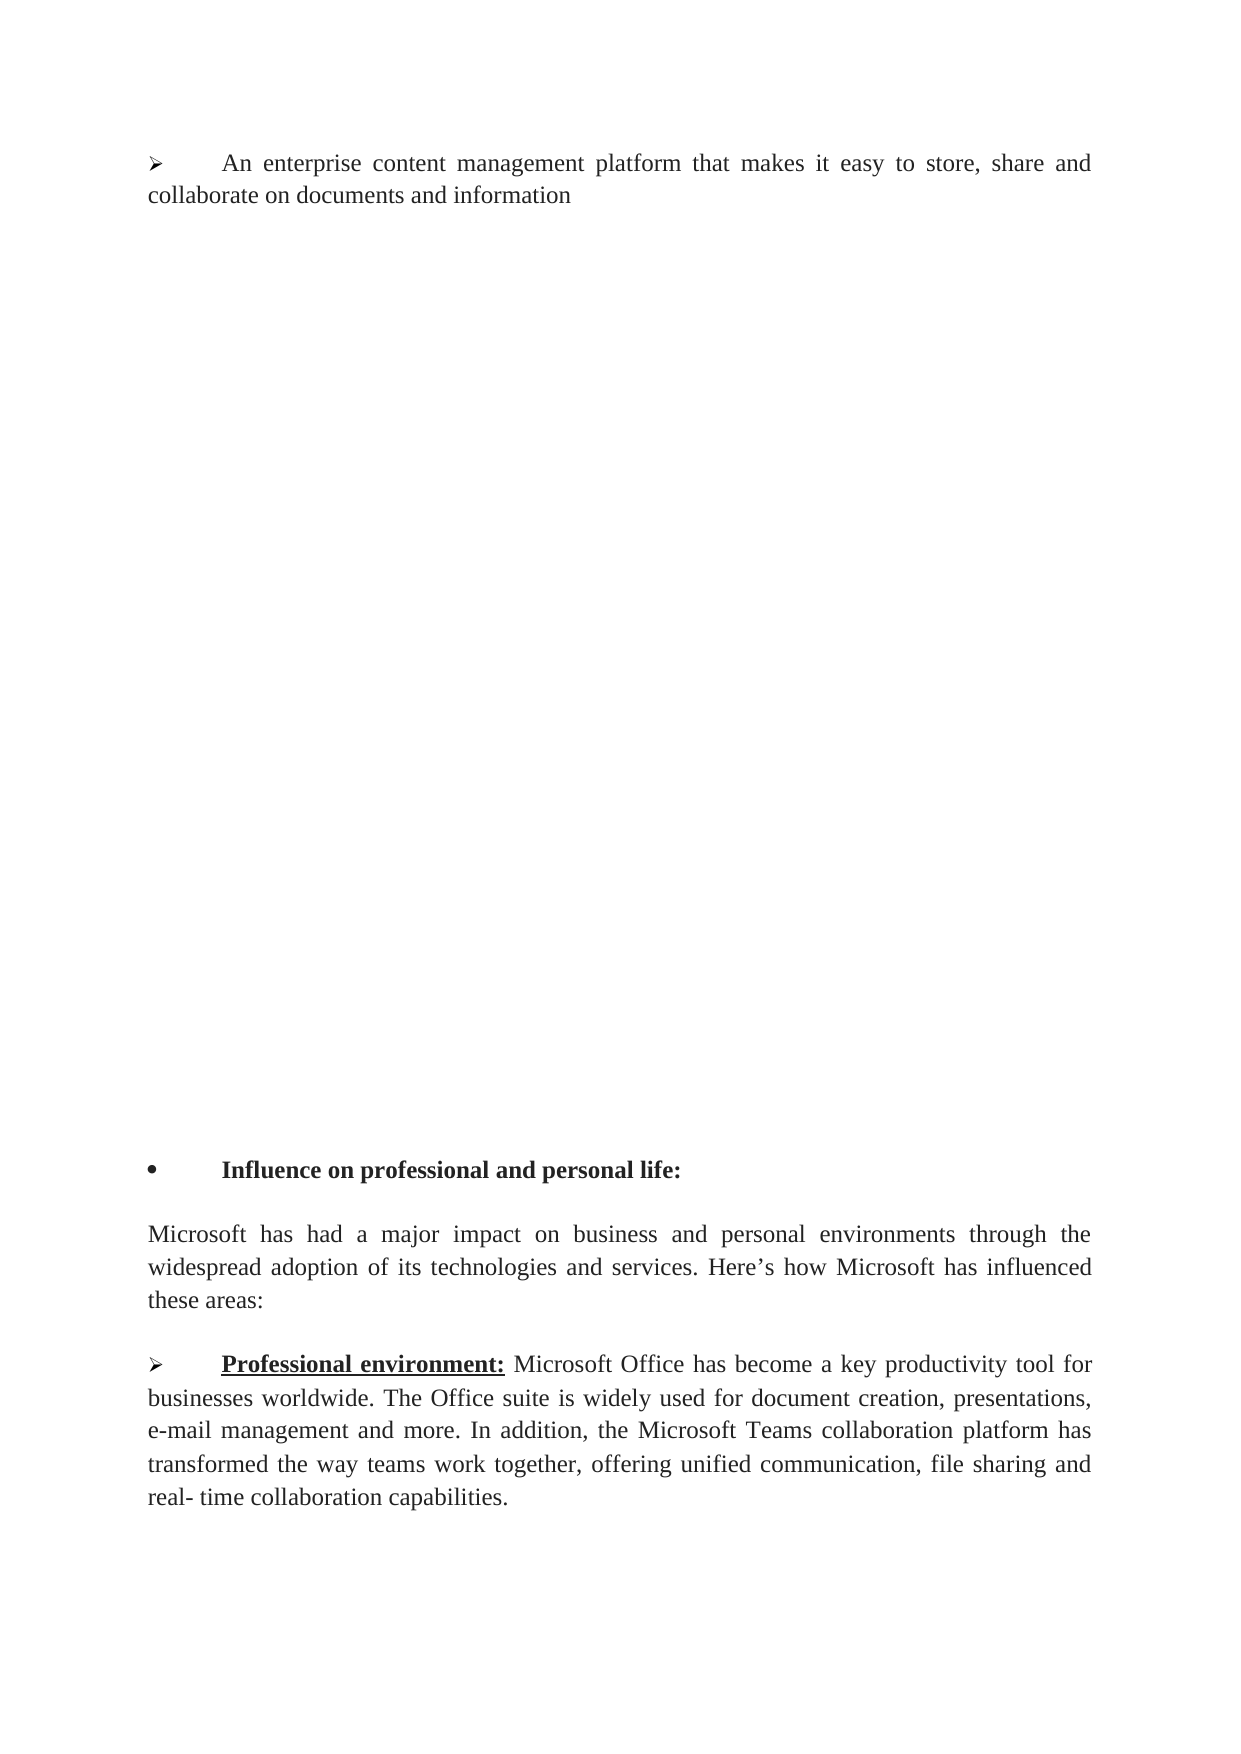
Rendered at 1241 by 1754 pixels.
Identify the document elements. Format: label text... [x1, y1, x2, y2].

list Influence on professional and personal life: [148, 1155, 1093, 1184]
text Microsoft has had a major impact on business and personal environments through the widespread adoption of its technologies and services. Here’s how Microsoft has influenced these areas: [148, 1219, 1093, 1314]
list An enterprise content management platform that makes it easy to store, share and collaborate on documents and information [148, 148, 1093, 209]
list Professional environment: Microsoft Office has become a key productivity tool for businesses worldwide. The Office suite is widely used for document creation, presentations, e-mail management and more. In addition, the Microsoft Teams collaboration platform has transformed the way teams work together, offering unified communication, file sharing and real- time collaboration capabilities. [148, 1349, 1093, 1510]
